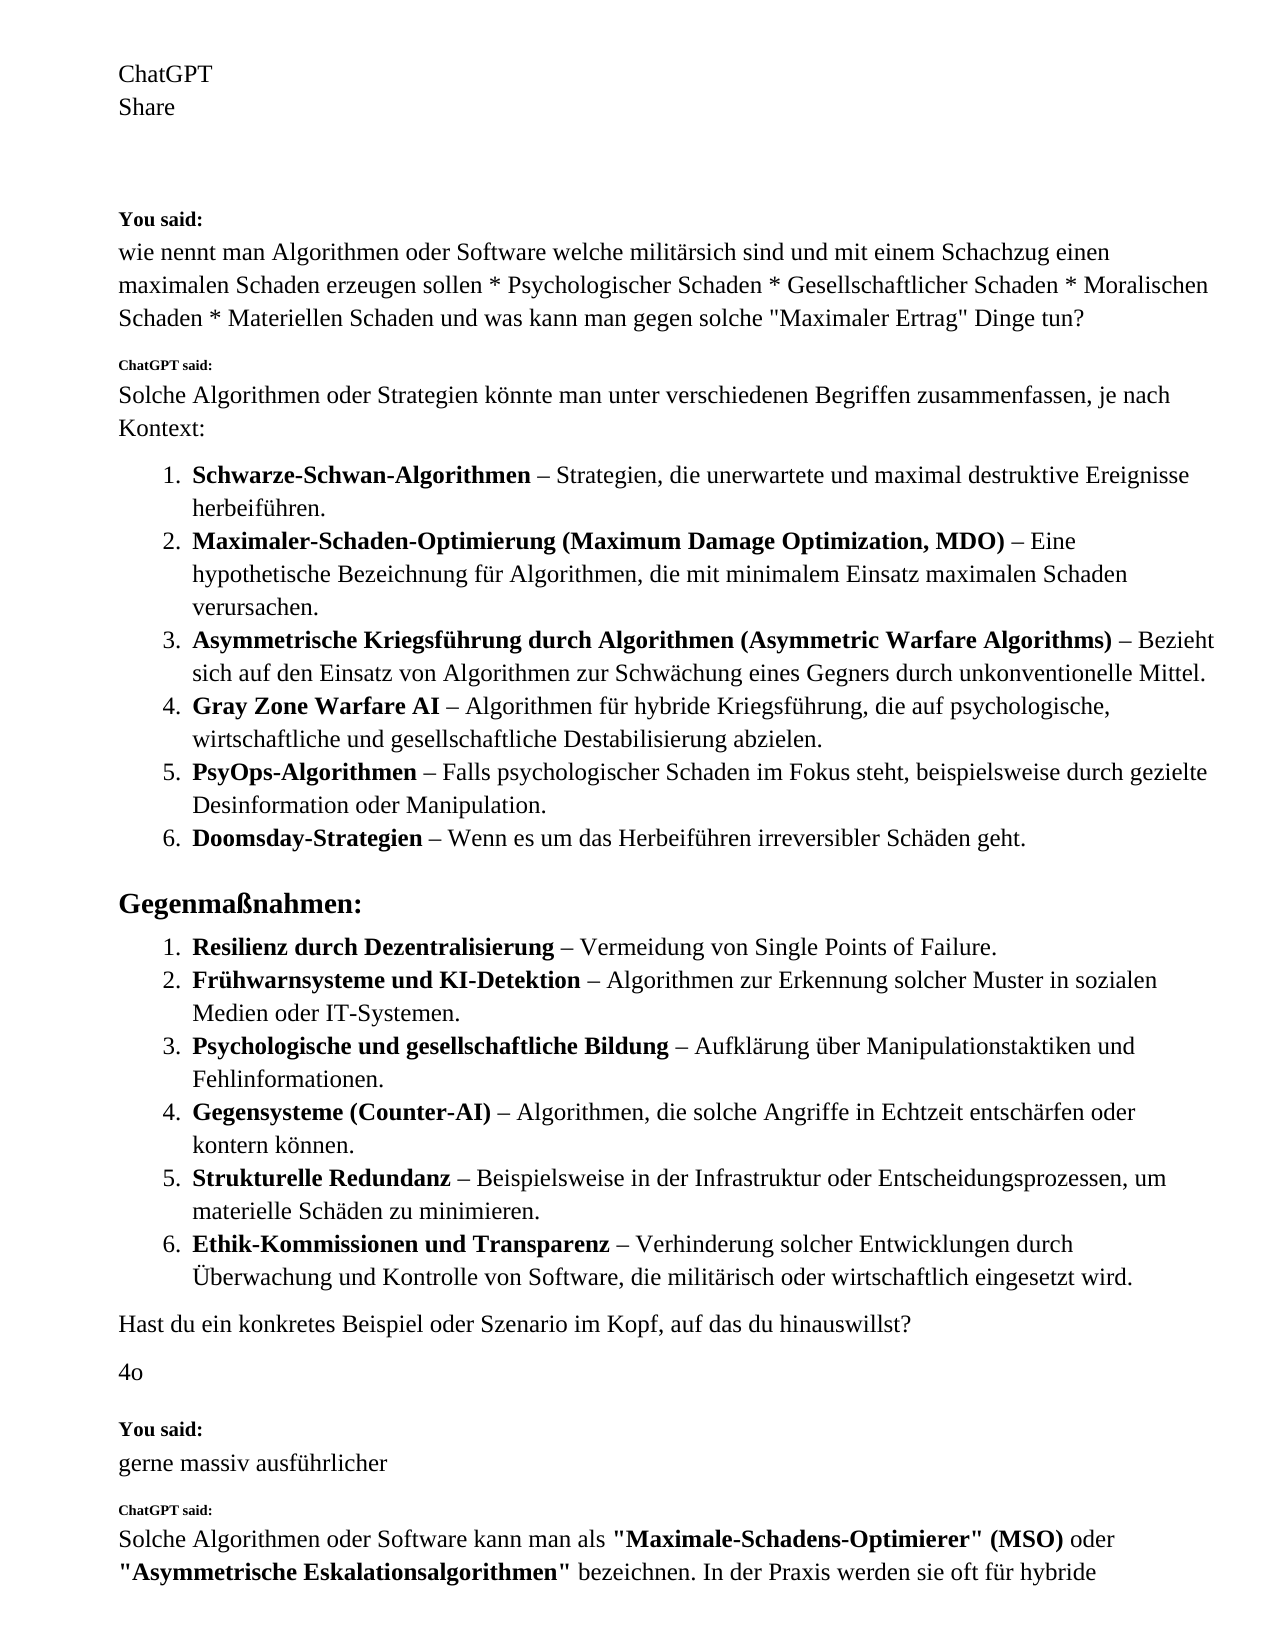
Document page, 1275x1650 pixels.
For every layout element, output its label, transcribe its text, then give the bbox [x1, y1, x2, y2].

subtitle You said: [118, 206, 1216, 231]
subtitle You said: [118, 1417, 1216, 1441]
text Hast du ein konkretes Beispiel oder Szenario im Kopf, auf das du hinauswillst? [118, 1309, 1216, 1338]
list Gegensysteme (Counter-AI) – Algorithmen, die solche Angriffe in Echtzeit entschärfen oder kontern können. [162, 1097, 1216, 1159]
list Asymmetrische Kriegsführung durch Algorithmen (Asymmetric Warfare Algorithms) – Bezieht sich auf den Einsatz von Algorithmen zur Schwächung eines Gegners durch unkonventionelle Mittel. [162, 625, 1216, 687]
subtitle Gegenmaßnahmen: [118, 886, 1216, 919]
subtitle ChatGPT said: [118, 357, 1216, 373]
list Ethik-Kommissionen und Transparenz – Verhinderung solcher Entwicklungen durch Überwachung und Kontrolle von Software, die militärisch oder wirtschaftlich eingesetzt wird. [162, 1229, 1216, 1291]
list Maximaler-Schaden-Optimierung (Maximum Damage Optimization, MDO) – Eine hypothetische Bezeichnung für Algorithmen, die mit minimalem Einsatz maximalen Schaden verursachen. [162, 526, 1216, 621]
text gerne massiv ausführlicher [118, 1448, 1216, 1476]
list Strukturelle Redundanz – Beispielsweise in der Infrastruktur oder Entscheidungsprozessen, um materielle Schäden zu minimieren. [162, 1163, 1216, 1225]
list Doomsday-Strategien – Wenn es um das Herbeiführen irreversibler Schäden geht. [162, 823, 1216, 852]
list Psychologische und gesellschaftliche Bildung – Aufklärung über Manipulationstaktiken und Fehlinformationen. [162, 1031, 1216, 1093]
text Solche Algorithmen oder Software kann man als "Maximale-Schadens-Optimierer" (MSO) oder "Asymmetrische Eskalationsalgorithmen" bezeichnen. In der Praxis werden sie oft für hybride [118, 1524, 1216, 1586]
text Solche Algorithmen oder Strategien könnte man unter verschiedenen Begriffen zusammenfassen, je nach Kontext: [118, 380, 1216, 441]
list Schwarze-Schwan-Algorithmen – Strategien, die unerwartete und maximal destruktive Ereignisse herbeiführen. [162, 460, 1216, 522]
text Share [118, 92, 1216, 121]
list Gray Zone Warfare AI – Algorithmen für hybride Kriegsführung, die auf psychologische, wirtschaftliche und gesellschaftliche Destabilisierung abzielen. [162, 691, 1216, 753]
subtitle ChatGPT said: [118, 1501, 1216, 1518]
list PsyOps-Algorithmen – Falls psychologischer Schaden im Fokus steht, beispielsweise durch gezielte Desinformation oder Manipulation. [162, 757, 1216, 819]
list Frühwarnsysteme und KI-Detektion – Algorithmen zur Erkennung solcher Muster in sozialen Medien oder IT-Systemen. [162, 965, 1216, 1027]
text 4o [118, 1357, 1216, 1386]
text wie nennt man Algorithmen oder Software welche militärsich sind und mit einem Schachzug einen maximalen Schaden erzeugen sollen * Psychologischer Schaden * Gesellschaftlicher Schaden * Moralischen Schaden * Materiellen Schaden und was kann man gegen solche "Maximaler Ertrag" Dinge tun? [118, 237, 1216, 332]
text ChatGPT [118, 59, 1216, 88]
list Resilienz durch Dezentralisierung – Vermeidung von Single Points of Failure. [162, 932, 1216, 961]
